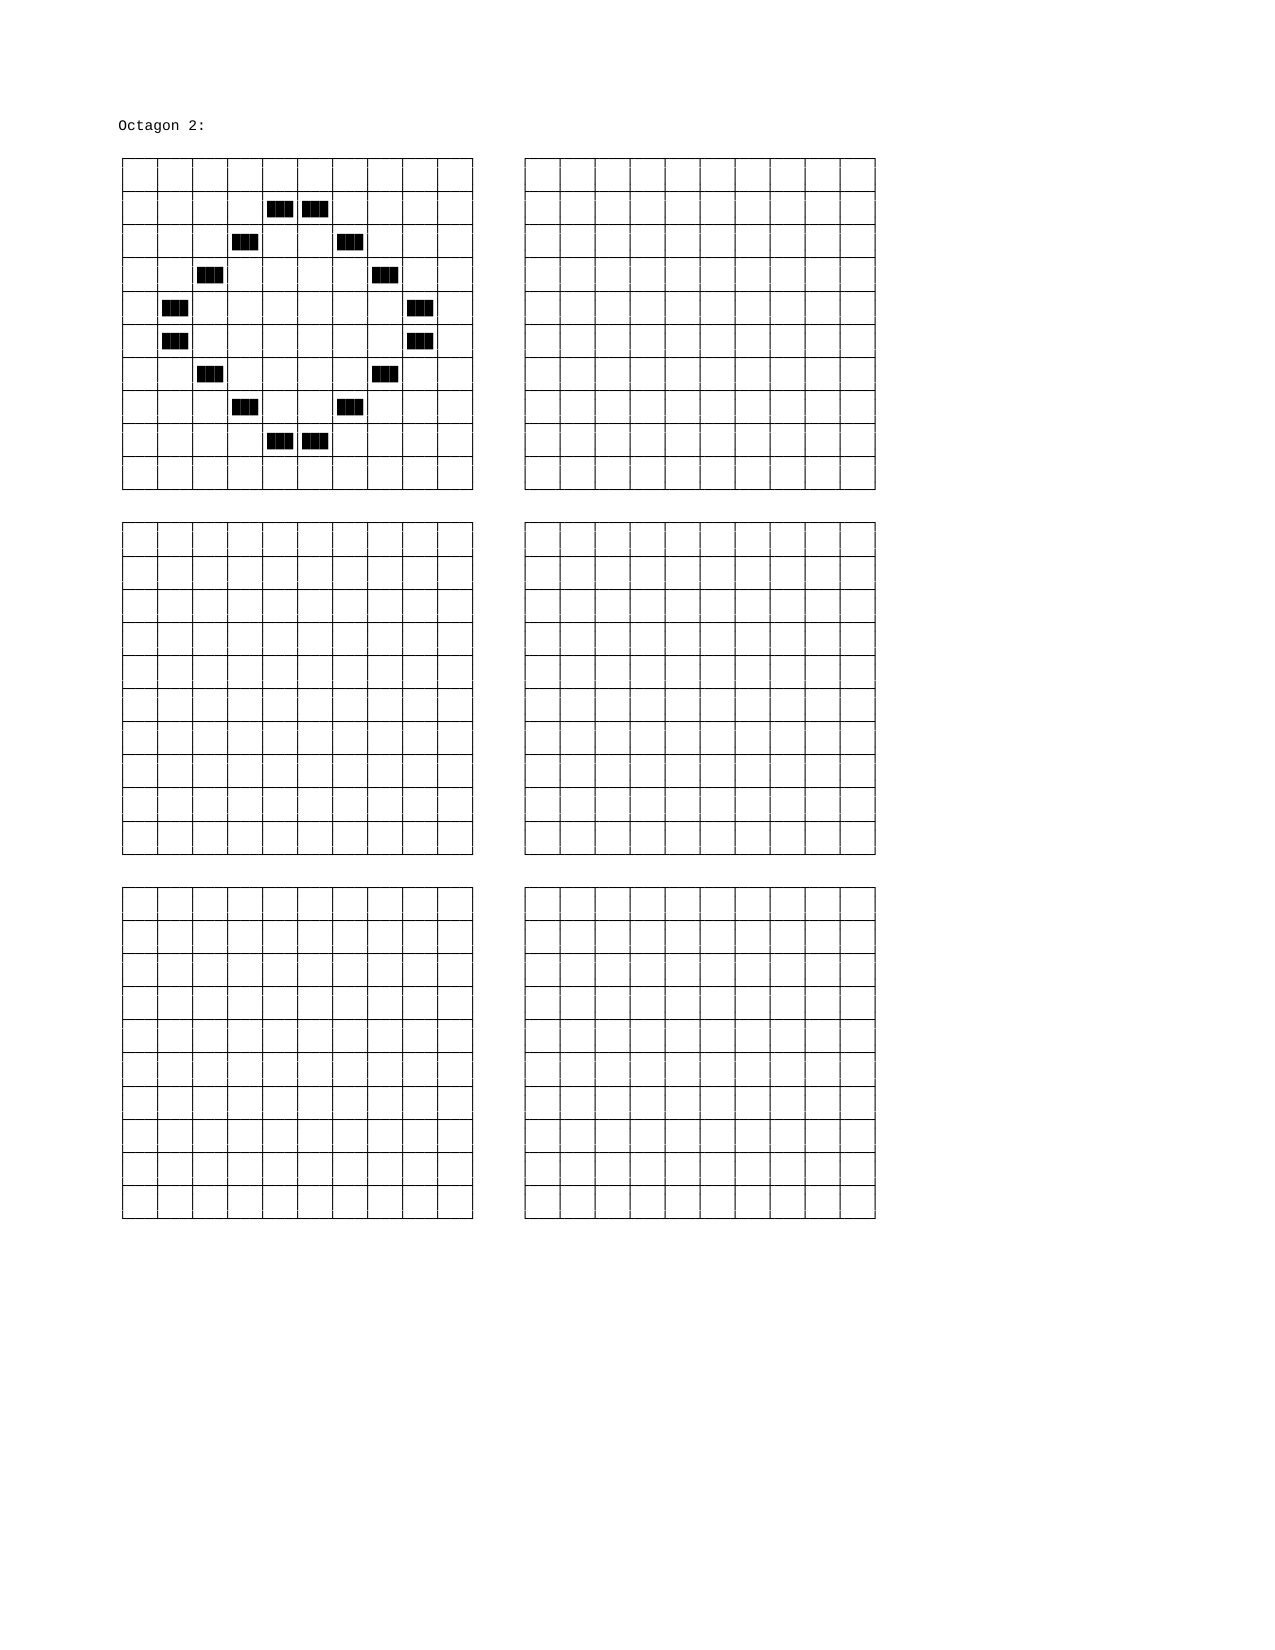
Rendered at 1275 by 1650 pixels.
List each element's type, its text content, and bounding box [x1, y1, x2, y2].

text ├───┼───┼───┼───┼───┼───┼───┼───┼───┼───┤ ├───┼───┼───┼───┼───┼───┼───┼───┼───┼───┤ [875, 913, 1157, 930]
text │ │ │███│ │ │ │ │███│ │ │ │ │ │ │ │ │ │ │ │ │ │ [118, 267, 1157, 284]
text │ │ │ │ │ │ │ │ │ │ │ │ │ │ │ │ │ │ │ │ │ │ [118, 797, 1157, 814]
text Octagon 2: [118, 118, 1157, 135]
text │ │ │ │ │ │ │ │ │ │ │ │ │ │ │ │ │ │ │ │ │ │ [118, 665, 1157, 681]
text ├───┼───┼───┼───┼───┼───┼───┼───┼───┼───┤ ├───┼───┼───┼───┼───┼───┼───┼───┼───┼───┤ [118, 251, 1157, 267]
text │ │ │ │ │ │ │ │ │ │ │ │ │ │ │ │ │ │ │ │ │ │ [118, 598, 1157, 615]
text │ │ │ │███│ │ │███│ │ │ │ │ │ │ │ │ │ │ │ │ │ │ [118, 400, 1157, 416]
text │ │ │ │███│ │ │███│ │ │ │ │ │ │ │ │ │ │ │ │ │ │ [875, 234, 1157, 251]
text │ │ │ │ │███│███│ │ │ │ │ │ │ │ │ │ │ │ │ │ │ │ [875, 201, 1157, 217]
text ├───┼───┼───┼───┼───┼───┼───┼───┼───┼───┤ ├───┼───┼───┼───┼───┼───┼───┼───┼───┼───┤ [118, 681, 1157, 698]
text │ │ │ │ │ │ │ │ │ │ │ │ │ │ │ │ │ │ │ │ │ │ [875, 996, 1157, 1012]
text ├───┼───┼───┼───┼───┼───┼───┼───┼───┼───┤ ├───┼───┼───┼───┼───┼───┼───┼───┼───┼───┤ [118, 781, 1157, 797]
text │ │ │ │ │ │ │ │ │ │ │ │ │ │ │ │ │ │ │ │ │ │ [118, 1095, 1157, 1112]
text ├───┼───┼───┼───┼───┼───┼───┼───┼───┼───┤ ├───┼───┼───┼───┼───┼───┼───┼───┼───┼───┤ [118, 714, 1157, 731]
text │ │ │ │ │ │ │ │ │ │ │ │ │ │ │ │ │ │ │ │ │ │ [118, 930, 1157, 946]
text ├───┼───┼───┼───┼───┼───┼───┼───┼───┼───┤ ├───┼───┼───┼───┼───┼───┼───┼───┼───┼───┤ [875, 814, 1157, 830]
text │ │ │███│ │ │ │ │███│ │ │ │ │ │ │ │ │ │ │ │ │ │ [118, 367, 1157, 383]
text ├───┼───┼───┼───┼───┼───┼───┼───┼───┼───┤ ├───┼───┼───┼───┼───┼───┼───┼───┼───┼───┤ [118, 416, 1157, 433]
text └───┴───┴───┴───┴───┴───┴───┴───┴───┴───┘ └───┴───┴───┴───┴───┴───┴───┴───┴───┴───┘ [118, 847, 1157, 863]
text ├───┼───┼───┼───┼───┼───┼───┼───┼───┼───┤ ├───┼───┼───┼───┼───┼───┼───┼───┼───┼───┤ [118, 184, 1157, 201]
text │ │ │ │ │███│███│ │ │ │ │ │ │ │ │ │ │ │ │ │ │ │ [875, 433, 1157, 449]
text │ │ │ │ │ │ │ │ │ │ │ │ │ │ │ │ │ │ │ │ │ │ [118, 1128, 1157, 1145]
text │ │███│ │ │ │ │ │ │███│ │ │ │ │ │ │ │ │ │ │ │ │ [118, 300, 1157, 317]
text │ │ │ │ │ │ │ │ │ │ │ │ │ │ │ │ │ │ │ │ │ │ [118, 532, 1157, 549]
text │ │ │ │ │ │ │ │ │ │ │ │ │ │ │ │ │ │ │ │ │ │ [875, 466, 1157, 482]
text │ │ │ │ │ │ │ │ │ │ │ │ │ │ │ │ │ │ │ │ │ │ [118, 1162, 1157, 1178]
text ├───┼───┼───┼───┼───┼───┼───┼───┼───┼───┤ ├───┼───┼───┼───┼───┼───┼───┼───┼───┼───┤ [118, 747, 1157, 764]
text │ │ │ │ │ │ │ │ │ │ │ │ │ │ │ │ │ │ │ │ │ │ [473, 1029, 524, 1046]
text ┌───┬───┬───┬───┬───┬───┬───┬───┬───┬───┐ ┌───┬───┬───┬───┬───┬───┬───┬───┬───┬───┐ [118, 516, 1157, 532]
text ├───┼───┼───┼───┼───┼───┼───┼───┼───┼───┤ ├───┼───┼───┼───┼───┼───┼───┼───┼───┼───┤ [875, 549, 1157, 565]
text ├───┼───┼───┼───┼───┼───┼───┼───┼───┼───┤ ├───┼───┼───┼───┼───┼───┼───┼───┼───┼───┤ [118, 946, 1157, 963]
text ├───┼───┼───┼───┼───┼───┼───┼───┼───┼───┤ ├───┼───┼───┼───┼───┼───┼───┼───┼───┼───┤ [875, 1145, 1157, 1162]
text ├───┼───┼───┼───┼───┼───┼───┼───┼───┼───┤ ├───┼───┼───┼───┼───┼───┼───┼───┼───┼───┤ [118, 1046, 1157, 1062]
text ├───┼───┼───┼───┼───┼───┼───┼───┼───┼───┤ ├───┼───┼───┼───┼───┼───┼───┼───┼───┼───┤ [118, 449, 1157, 466]
text │ │ │ │ │ │ │ │ │ │ │ │ │ │ │ │ │ │ │ │ │ │ [875, 1029, 1157, 1046]
text ├───┼───┼───┼───┼───┼───┼───┼───┼───┼───┤ ├───┼───┼───┼───┼───┼───┼───┼───┼───┼───┤ [875, 383, 1157, 400]
text ┌───┬───┬───┬───┬───┬───┬───┬───┬───┬───┐ ┌───┬───┬───┬───┬───┬───┬───┬───┬───┬───┐ [118, 880, 1157, 897]
text └───┴───┴───┴───┴───┴───┴───┴───┴───┴───┘ └───┴───┴───┴───┴───┴───┴───┴───┴───┴───┘ [118, 482, 1157, 499]
text ├───┼───┼───┼───┼───┼───┼───┼───┼───┼───┤ ├───┼───┼───┼───┼───┼───┼───┼───┼───┼───┤ [875, 350, 1157, 367]
text │ │ │ │ │ │ │ │ │ │ │ │ │ │ │ │ │ │ │ │ │ │ [875, 764, 1157, 781]
text ├───┼───┼───┼───┼───┼───┼───┼───┼───┼───┤ ├───┼───┼───┼───┼───┼───┼───┼───┼───┼───┤ [875, 582, 1157, 598]
text ┌───┬───┬───┬───┬───┬───┬───┬───┬───┬───┐ ┌───┬───┬───┬───┬───┬───┬───┬───┬───┬───┐ [118, 151, 1157, 168]
text ├───┼───┼───┼───┼───┼───┼───┼───┼───┼───┤ ├───┼───┼───┼───┼───┼───┼───┼───┼───┼───┤ [875, 1079, 1157, 1095]
text │ │ │ │ │ │ │ │ │ │ │ │ │ │ │ │ │ │ │ │ │ │ [118, 830, 1157, 847]
text │ │ │ │ │ │ │ │ │ │ │ │ │ │ │ │ │ │ │ │ │ │ [118, 1062, 1157, 1079]
text ├───┼───┼───┼───┼───┼───┼───┼───┼───┼───┤ ├───┼───┼───┼───┼───┼───┼───┼───┼───┼───┤ [875, 1112, 1157, 1128]
text ├───┼───┼───┼───┼───┼───┼───┼───┼───┼───┤ ├───┼───┼───┼───┼───┼───┼───┼───┼───┼───┤ [875, 317, 1157, 333]
text ├───┼───┼───┼───┼───┼───┼───┼───┼───┼───┤ ├───┼───┼───┼───┼───┼───┼───┼───┼───┼───┤ [875, 648, 1157, 665]
text │ │ │ │ │ │ │ │ │ │ │ │ │ │ │ │ │ │ │ │ │ │ [875, 731, 1157, 747]
text └───┴───┴───┴───┴───┴───┴───┴───┴───┴───┘ └───┴───┴───┴───┴───┴───┴───┴───┴───┴───┘ [118, 1211, 1157, 1228]
text │ │ │ │ │ │ │ │ │ │ │ │ │ │ │ │ │ │ │ │ │ │ [875, 168, 1157, 184]
text ├───┼───┼───┼───┼───┼───┼───┼───┼───┼───┤ ├───┼───┼───┼───┼───┼───┼───┼───┼───┼───┤ [118, 979, 1157, 996]
text │ │ │ │ │ │ │ │ │ │ │ │ │ │ │ │ │ │ │ │ │ │ [473, 764, 524, 781]
text │ │ │ │ │ │ │ │ │ │ │ │ │ │ │ │ │ │ │ │ │ │ [118, 1195, 1157, 1211]
text │ │ │ │ │ │ │ │ │ │ │ │ │ │ │ │ │ │ │ │ │ │ [875, 963, 1157, 979]
text ├───┼───┼───┼───┼───┼───┼───┼───┼───┼───┤ ├───┼───┼───┼───┼───┼───┼───┼───┼───┼───┤ [118, 1012, 1157, 1029]
text │ │ │ │ │ │ │ │ │ │ │ │ │ │ │ │ │ │ │ │ │ │ [118, 897, 1157, 913]
text ├───┼───┼───┼───┼───┼───┼───┼───┼───┼───┤ ├───┼───┼───┼───┼───┼───┼───┼───┼───┼───┤ [875, 615, 1157, 632]
text ├───┼───┼───┼───┼───┼───┼───┼───┼───┼───┤ ├───┼───┼───┼───┼───┼───┼───┼───┼───┼───┤ [875, 1178, 1157, 1195]
text │ │ │ │ │ │ │ │ │ │ │ │ │ │ │ │ │ │ │ │ │ │ [118, 632, 1157, 648]
text ├───┼───┼───┼───┼───┼───┼───┼───┼───┼───┤ ├───┼───┼───┼───┼───┼───┼───┼───┼───┼───┤ [875, 284, 1157, 300]
text │ │ │ │ │ │ │ │ │ │ │ │ │ │ │ │ │ │ │ │ │ │ [875, 698, 1157, 714]
text │ │███│ │ │ │ │ │ │███│ │ │ │ │ │ │ │ │ │ │ │ │ [118, 333, 1157, 350]
text │ │ │ │ │ │ │ │ │ │ │ │ │ │ │ │ │ │ │ │ │ │ [118, 565, 1157, 582]
text ├───┼───┼───┼───┼───┼───┼───┼───┼───┼───┤ ├───┼───┼───┼───┼───┼───┼───┼───┼───┼───┤ [118, 217, 1157, 234]
